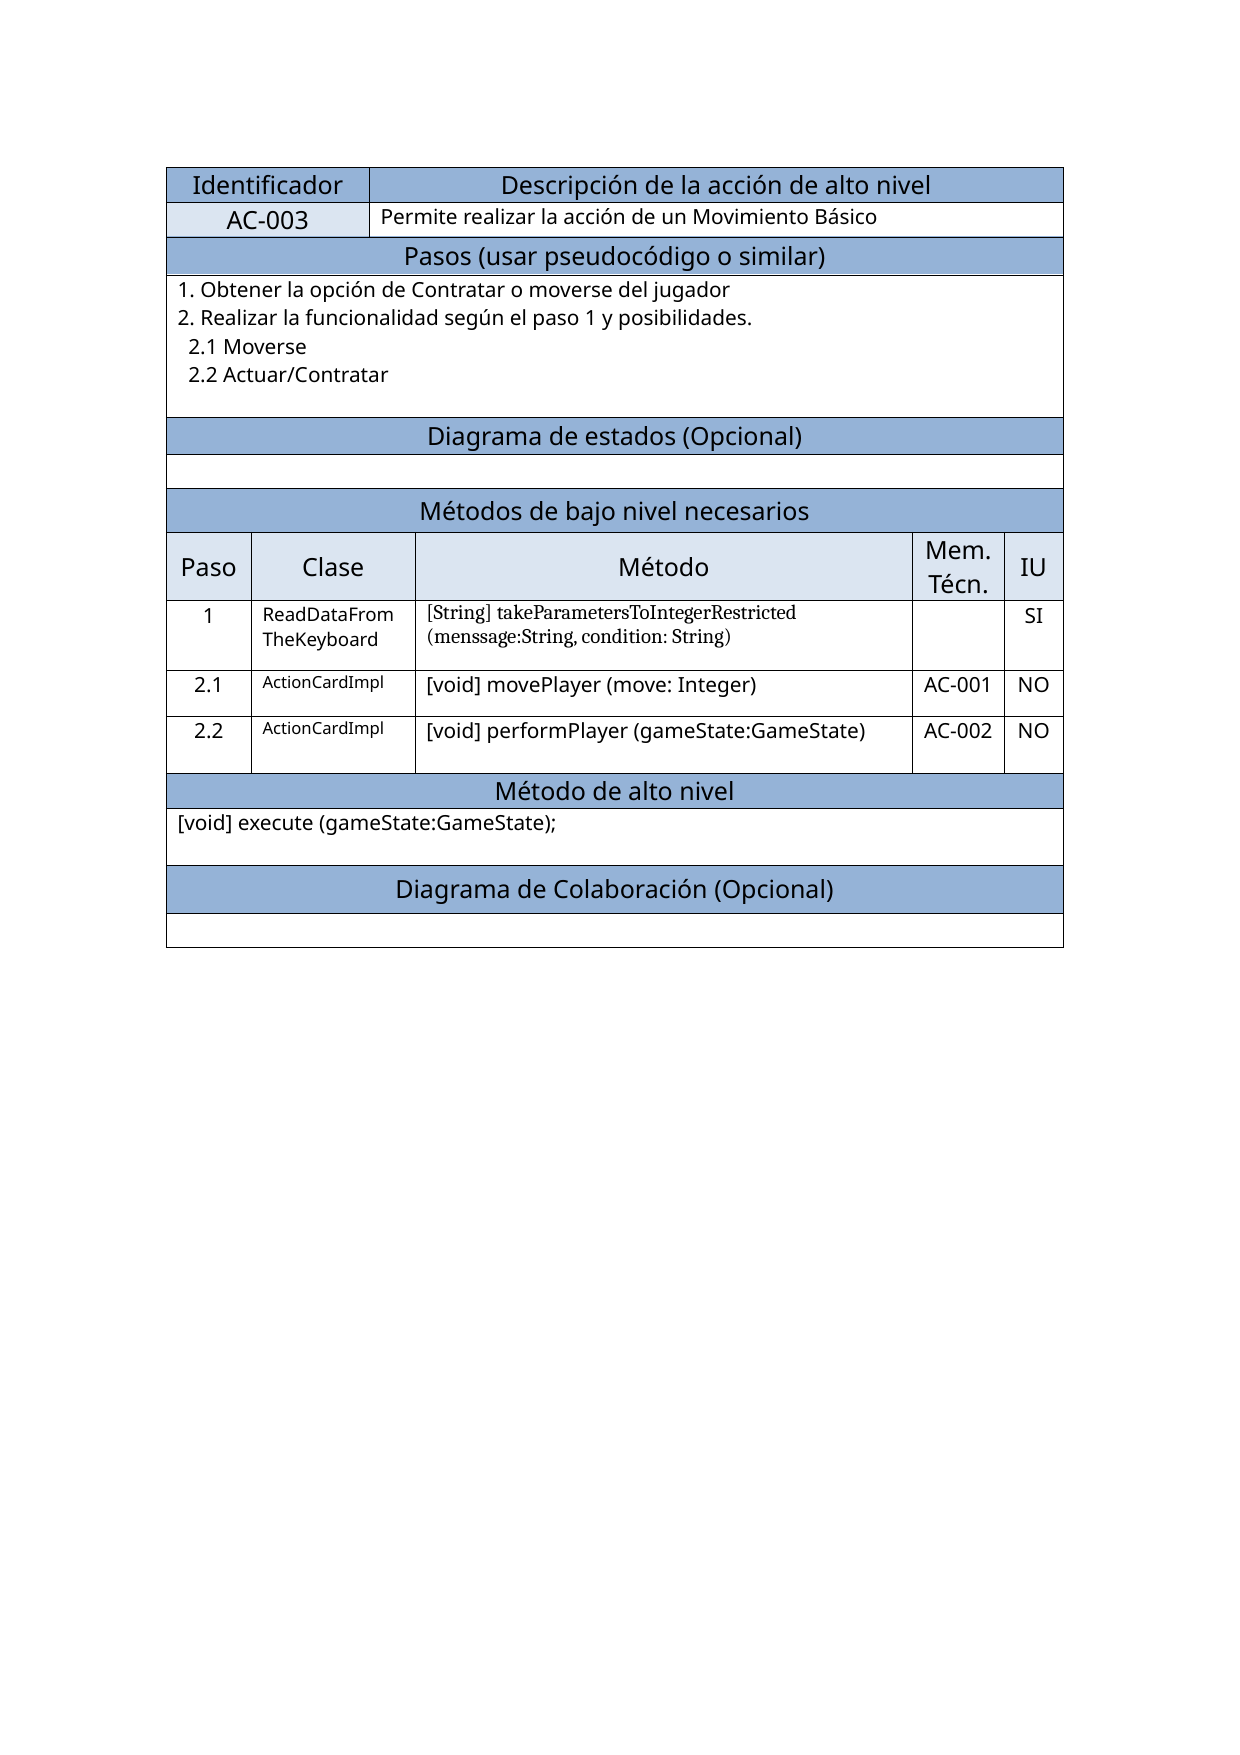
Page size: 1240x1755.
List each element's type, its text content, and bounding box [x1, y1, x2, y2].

table_cell Diagrama de Colaboración (Opcional) [167, 866, 1063, 913]
table_cell Mem. Técn. [913, 533, 1004, 600]
table_cell 2.1 [167, 671, 251, 716]
table_cell [167, 914, 1063, 947]
table_cell ActionCardImpl [252, 671, 415, 716]
table_cell NO [1005, 671, 1063, 716]
table_cell Diagrama de estados (Opcional) [167, 418, 1063, 454]
table_cell Paso [167, 533, 251, 600]
table_cell Pasos (usar pseudocódigo o similar) [167, 238, 1063, 274]
table_header Descripción de la acción de alto nivel [370, 168, 1063, 202]
table_cell IU [1005, 533, 1063, 600]
table_cell [void] execute (gameState:GameState); [167, 809, 1063, 865]
table_cell AC-003 [167, 203, 369, 236]
table_cell ActionCardImpl [252, 717, 415, 773]
table_cell [void] performPlayer (gameState:GameState) [416, 717, 912, 773]
table_cell 1. Obtener la opción de Contratar o moverse del jugador 2. Realizar la funcionalidad según el paso 1 y posibilidades. 2.1 Moverse 2.2 Actuar/Contratar [167, 276, 1063, 417]
table_cell AC-001 [913, 671, 1004, 716]
table_cell 2.2 [167, 717, 251, 773]
table_cell 1 [167, 601, 251, 670]
table_cell Método [416, 533, 912, 600]
table_cell [167, 455, 1063, 488]
table_cell AC-002 [913, 717, 1004, 773]
table_cell [913, 601, 1004, 670]
table_cell [String] takeParametersToIntegerRestricted (menssage:String, condition: String) [416, 601, 912, 670]
table_cell Permite realizar la acción de un Movimiento Básico [370, 203, 1063, 236]
table_cell Métodos de bajo nivel necesarios [167, 489, 1063, 532]
table_cell ReadDataFromTheKeyboard [252, 601, 415, 670]
table_cell [void] movePlayer (move: Integer) [416, 671, 912, 716]
table_cell Método de alto nivel [167, 774, 1063, 808]
table_cell NO [1005, 717, 1063, 773]
table_cell SI [1005, 601, 1063, 670]
table_cell Clase [252, 533, 415, 600]
table_header Identificador [167, 168, 369, 202]
